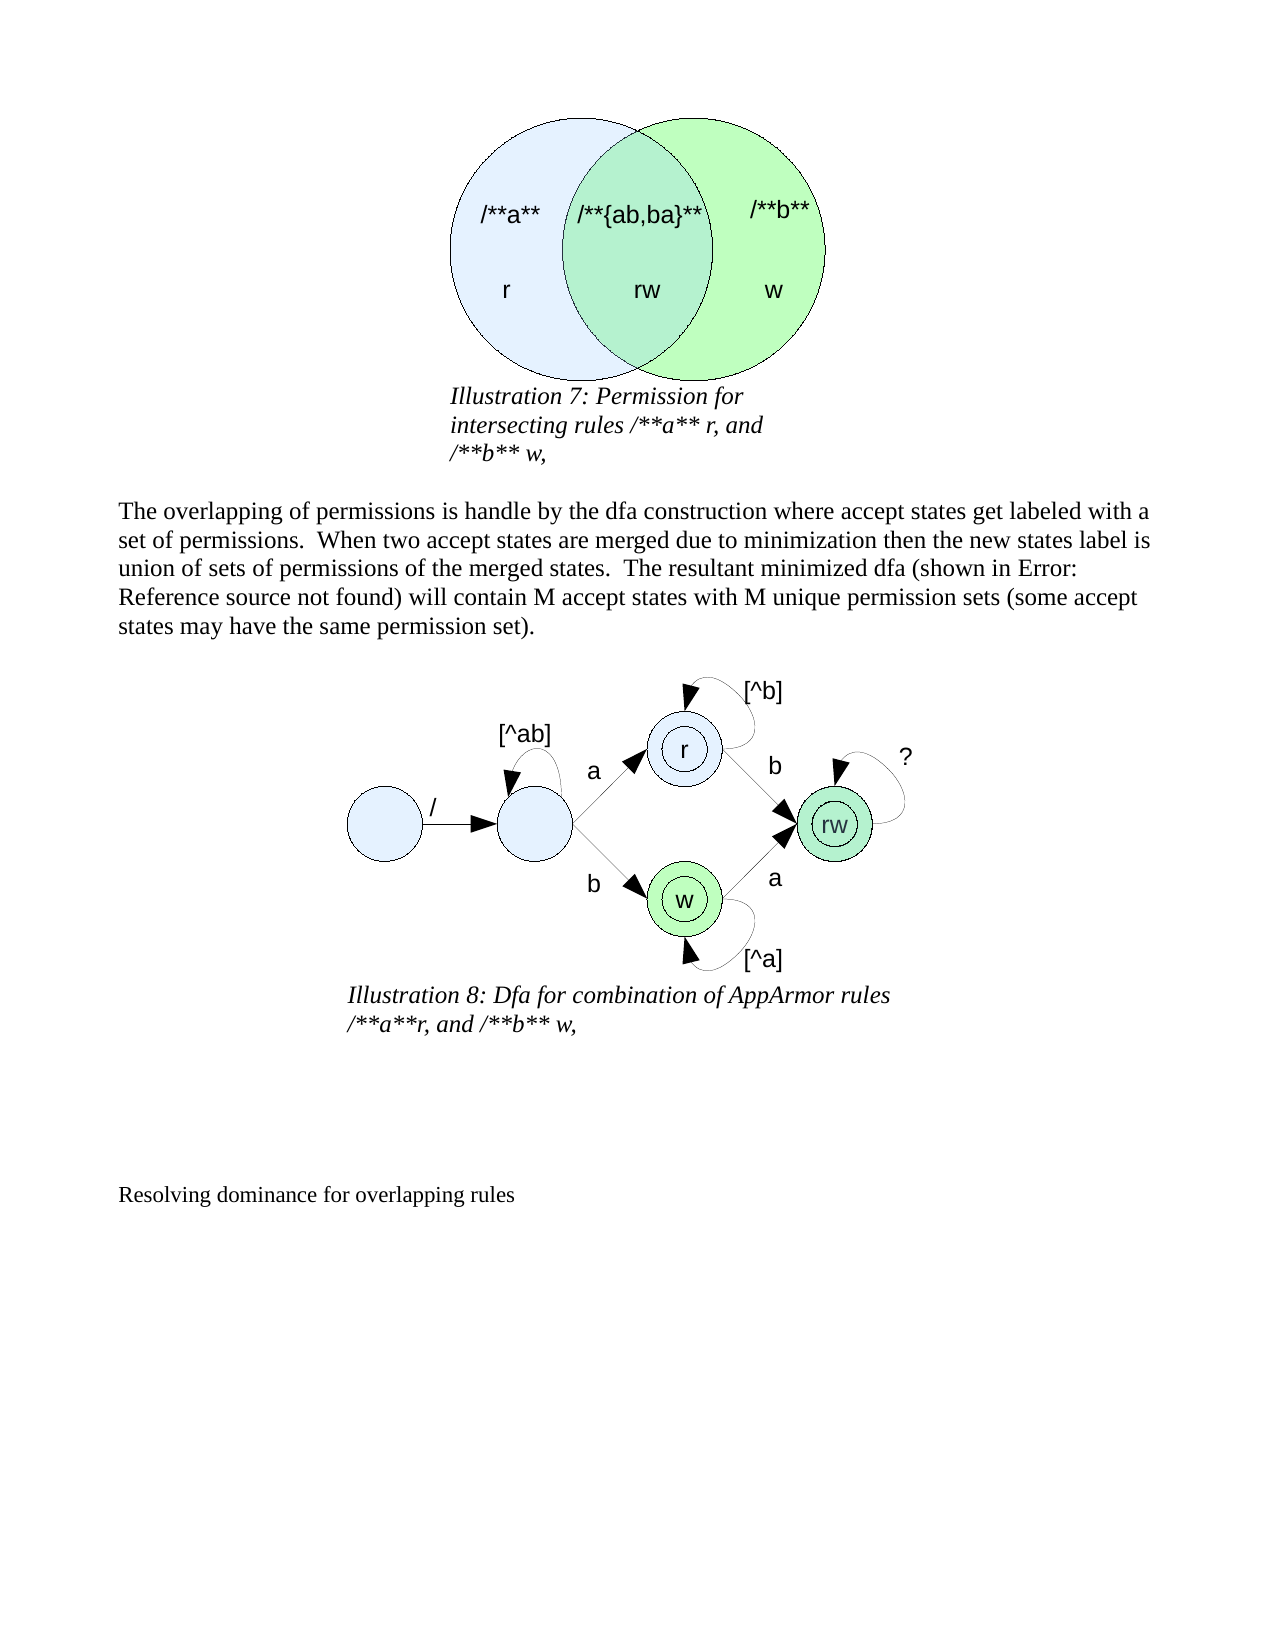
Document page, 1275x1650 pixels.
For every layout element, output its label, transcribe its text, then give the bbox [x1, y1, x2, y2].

text Explicit labels are labels that are defined as part of policy and can be permanently applied to a system object. As such they can be stored on disk and remain defined across sessions and machine reboots. [347, 786, 423, 861]
text Explicit labels are labels that are defined as part of policy and can be permanently applied to a system object. As such they can be stored on disk and remain defined across sessions and machine reboots. [647, 711, 723, 786]
text Illustration 8: Dfa for combination of AppArmor rules /**a**r, and /**b** w, [347, 681, 928, 1038]
text Resolving dominance for overlapping rules [118, 1181, 1157, 1208]
text The overlapping of permissions is handle by the dfa construction where accept states get labeled with a set of permissions. When two accept states are merged due to minimization then the new states label is union of sets of permissions of the merged states. The resultant minimized dfa (shown in Error: Reference source not found) will contain M accept states with M unique permission sets (some accept states may have the same permission set). [118, 496, 1157, 640]
text Illustration 7: Permission for intersecting rules /**a** r, and /**b** w, [450, 131, 825, 467]
text Explicit labels are labels that are defined as part of policy and can be permanently applied to a system object. As such they can be stored on disk and remain defined across sessions and machine reboots. [497, 786, 573, 861]
